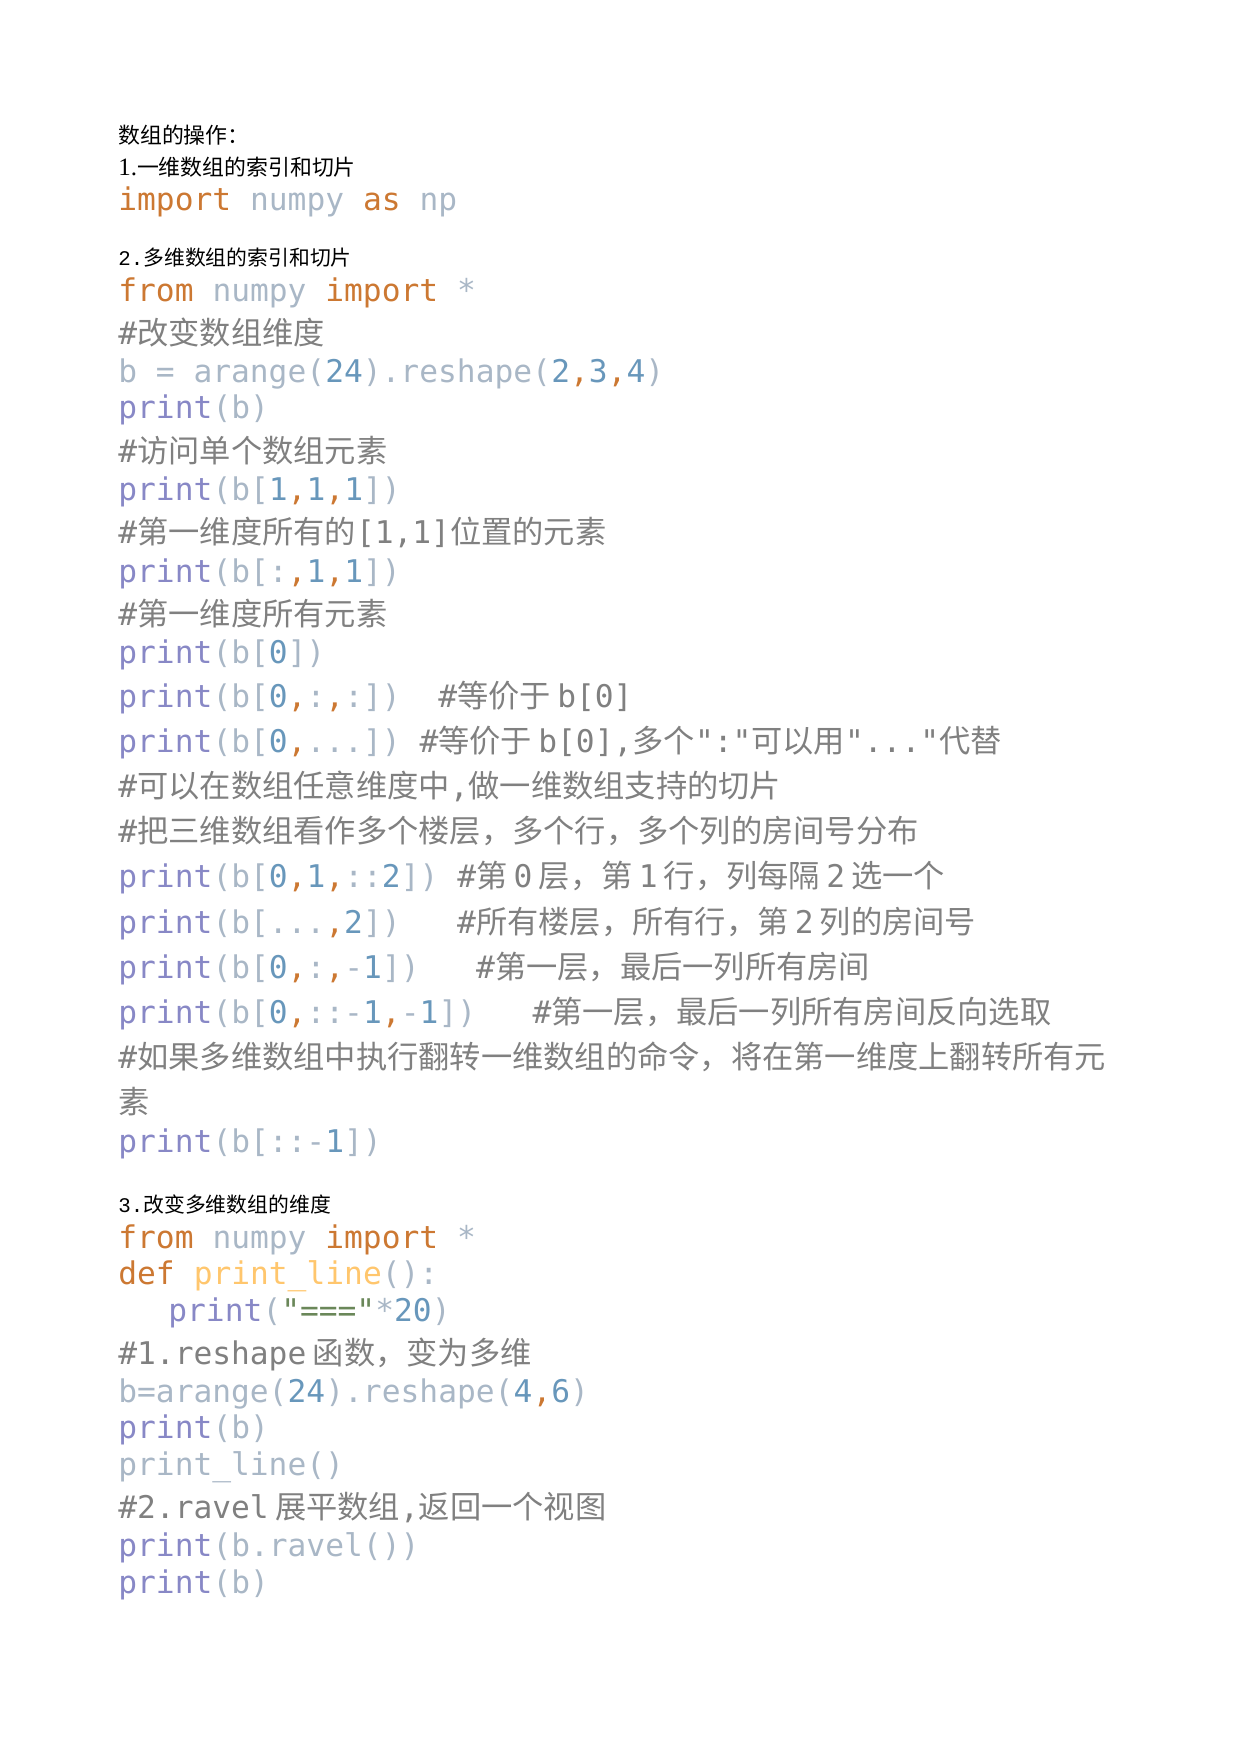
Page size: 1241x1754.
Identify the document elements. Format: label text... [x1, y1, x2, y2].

text print(b[0,::-1,-1]) #第一层，最后一列所有房间反向选取 [118, 987, 1122, 1032]
text #第一维度所有元素 [118, 589, 1122, 634]
text print(b) [118, 1564, 1122, 1600]
text print(b) [118, 1410, 1122, 1446]
text print(b.ravel()) [118, 1528, 1122, 1564]
text #2.ravel展平数组,返回一个视图 [118, 1482, 1122, 1528]
text from numpy import * [118, 1219, 1122, 1256]
text def print_line(): [118, 1256, 1122, 1292]
text print(b[...,2]) #所有楼层，所有行，第2列的房间号 [118, 897, 1122, 942]
text 2.多维数组的索引和切片 [118, 241, 1122, 272]
text print(b[0,...]) #等价于b[0],多个":"可以用"..."代替 [118, 716, 1122, 761]
text print(b[0]) [118, 634, 1122, 671]
text b = arange(24).reshape(2,3,4) [118, 353, 1122, 390]
text #1.reshape函数，变为多维 [118, 1328, 1122, 1373]
text #可以在数组任意维度中,做一维数组支持的切片 [118, 761, 1122, 806]
text #把三维数组看作多个楼层，多个行，多个列的房间号分布 [118, 806, 1122, 852]
text print(b[::-1]) [118, 1123, 1122, 1159]
text 3.改变多维数组的维度 [118, 1189, 1122, 1219]
text print(b) [118, 390, 1122, 426]
text print_line() [118, 1446, 1122, 1482]
text import numpy as np [118, 181, 1122, 218]
text print(b[0,1,::2]) #第0层，第1行，列每隔2选一个 [118, 852, 1122, 897]
text #如果多维数组中执行翻转一维数组的命令，将在第一维度上翻转所有元素 [118, 1032, 1122, 1123]
text print("==="*20) [118, 1292, 1122, 1328]
text 1.一维数组的索引和切片 [118, 150, 1122, 181]
text #访问单个数组元素 [118, 426, 1122, 471]
text from numpy import * [118, 272, 1122, 308]
text 数组的操作： [118, 118, 1122, 150]
text print(b[:,1,1]) [118, 553, 1122, 589]
text print(b[0,:,-1]) #第一层，最后一列所有房间 [118, 942, 1122, 987]
text print(b[0,:,:]) #等价于b[0] [118, 671, 1122, 716]
text b=arange(24).reshape(4,6) [118, 1373, 1122, 1410]
text #第一维度所有的[1,1]位置的元素 [118, 508, 1122, 553]
text #改变数组维度 [118, 308, 1122, 353]
text print(b[1,1,1]) [118, 471, 1122, 508]
